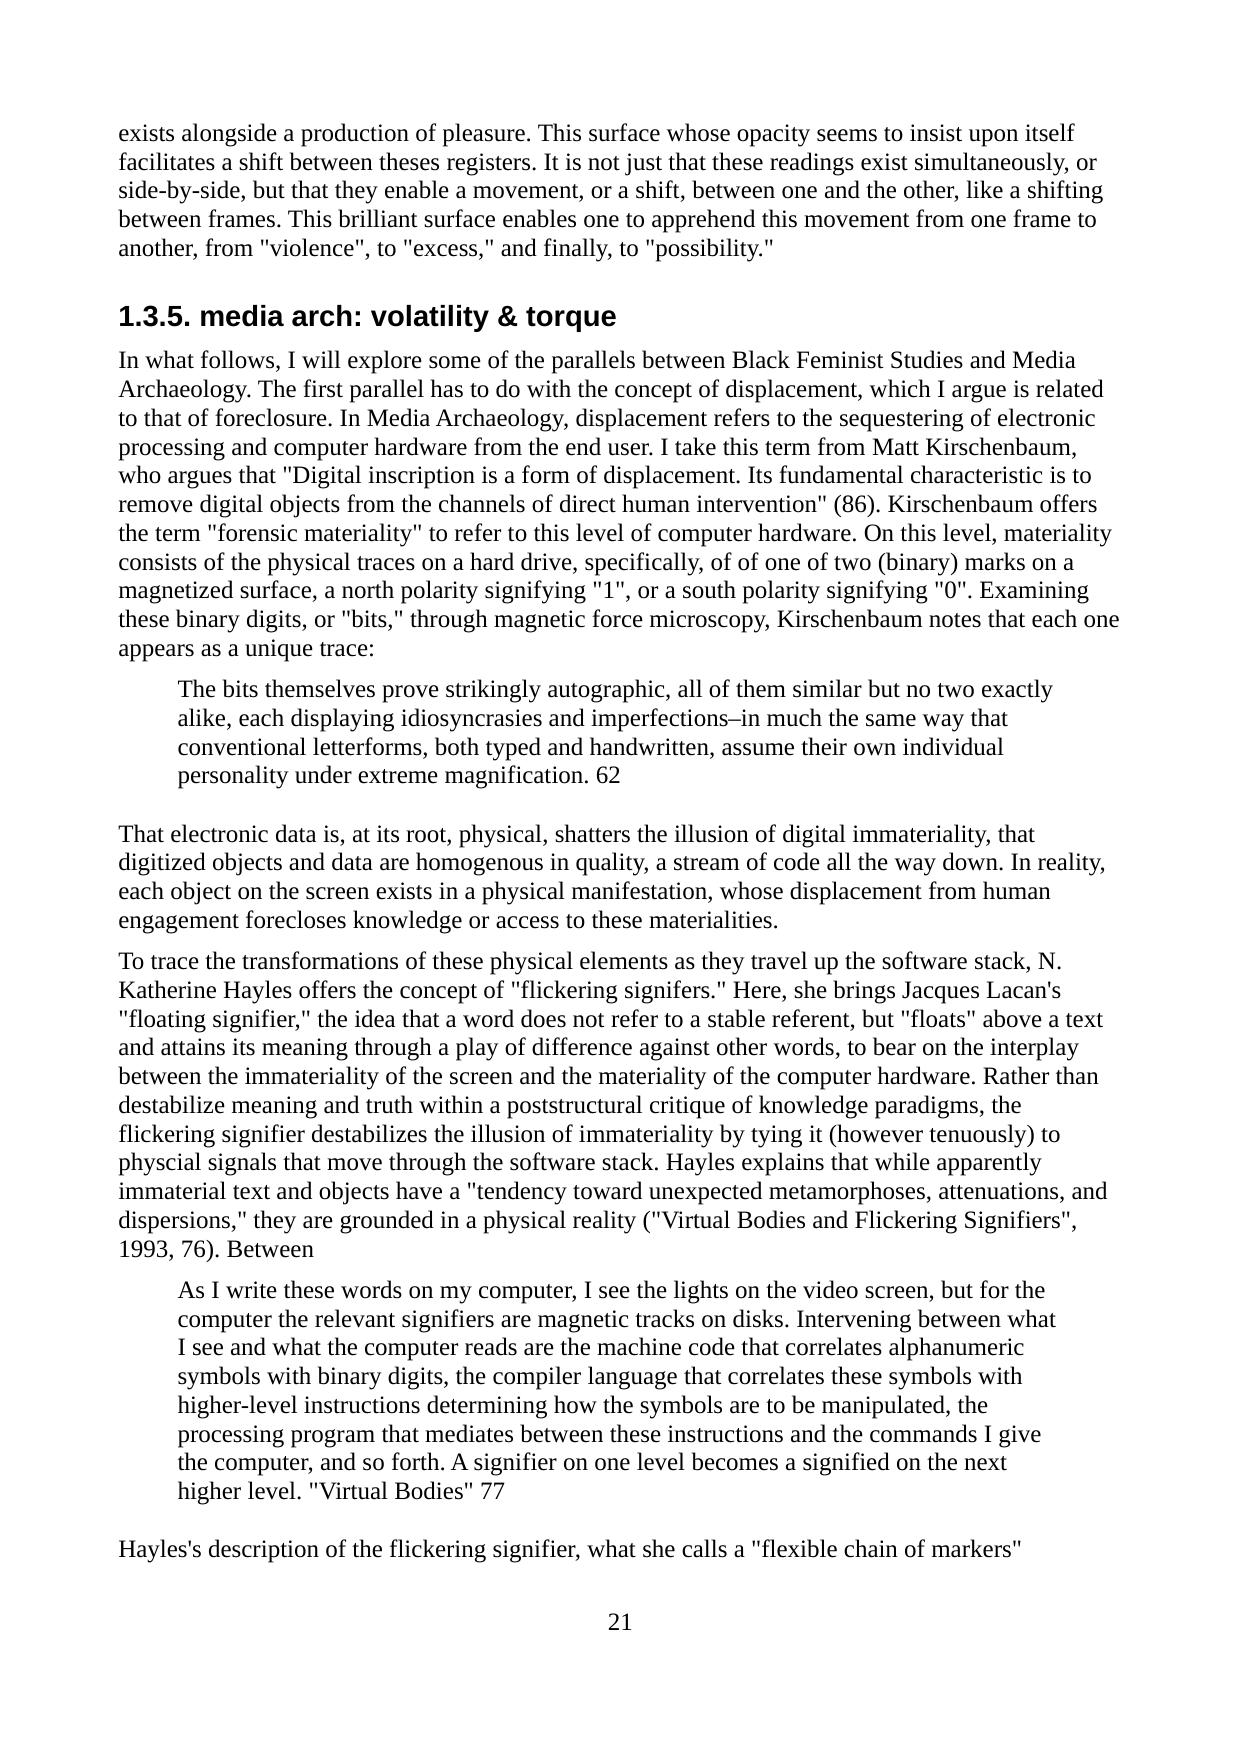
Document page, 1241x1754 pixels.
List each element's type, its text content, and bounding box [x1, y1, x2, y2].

subtitle media arch: volatility & torque [118, 299, 1122, 333]
text As I write these words on my computer, I see the lights on the video screen, but for the computer the relevant signifiers are magnetic tracks on disks. Intervening between what I see and what the computer reads are the machine code that correlates alphanumeric symbols with binary digits, the compiler language that correlates these symbols with higher-level instructions determining how the symbols are to be manipulated, the processing program that mediates between these instructions and the commands I give the computer, and so forth. A signifier on one level becomes a signified on the next higher level. "Virtual Bodies" 77 [177, 1275, 1063, 1505]
text In what follows, I will explore some of the parallels between Black Feminist Studies and Media Archaeology. The first parallel has to do with the concept of displacement, which I argue is related to that of foreclosure. In Media Archaeology, displacement refers to the sequestering of electronic processing and computer hardware from the end user. I take this term from Matt Kirschenbaum, who argues that "Digital inscription is a form of displacement. Its fundamental characteristic is to remove digital objects from the channels of direct human intervention" (86). Kirschenbaum offers the term "forensic materiality" to refer to this level of computer hardware. On this level, materiality consists of the physical traces on a hard drive, specifically, of of one of two (binary) marks on a magnetized surface, a north polarity signifying "1", or a south polarity signifying "0". Examining these binary digits, or "bits," through magnetic force microscopy, Kirschenbaum notes that each one appears as a unique trace: [118, 345, 1122, 662]
text That electronic data is, at its root, physical, shatters the illusion of digital immateriality, that digitized objects and data are homogenous in quality, a stream of code all the way down. In reality, each object on the screen exists in a physical manifestation, whose displacement from human engagement forecloses knowledge or access to these materialities. [118, 819, 1122, 934]
text exists alongside a production of pleasure. This surface whose opacity seems to insist upon itself facilitates a shift between theses registers. It is not just that these readings exist simultaneously, or side-by-side, but that they enable a movement, or a shift, between one and the other, like a shifting between frames. This brilliant surface enables one to apprehend this movement from one frame to another, from "violence", to "excess," and finally, to "possibility." [118, 118, 1122, 262]
text Hayles's description of the flickering signifier, what she calls a "flexible chain of markers" [118, 1534, 1122, 1563]
text To trace the transformations of these physical elements as they travel up the software stack, N. Katherine Hayles offers the concept of "flickering signifers." Here, she brings Jacques Lacan's "floating signifier," the idea that a word does not refer to a stable referent, but "floats" above a text and attains its meaning through a play of difference against other words, to bear on the interplay between the immateriality of the screen and the materiality of the computer hardware. Rather than destabilize meaning and truth within a poststructural critique of knowledge paradigms, the flickering signifier destabilizes the illusion of immateriality by tying it (however tenuously) to physcial signals that move through the software stack. Hayles explains that while apparently immaterial text and objects have a "tendency toward unexpected metamorphoses, attenuations, and dispersions," they are grounded in a physical reality ("Virtual Bodies and Flickering Signifiers", 1993, 76). Between [118, 946, 1122, 1262]
text The bits themselves prove strikingly autographic, all of them similar but no two exactly alike, each displaying idiosyncrasies and imperfections–in much the same way that conventional letterforms, both typed and handwritten, assume their own individual personality under extreme magnification. 62 [177, 674, 1063, 789]
